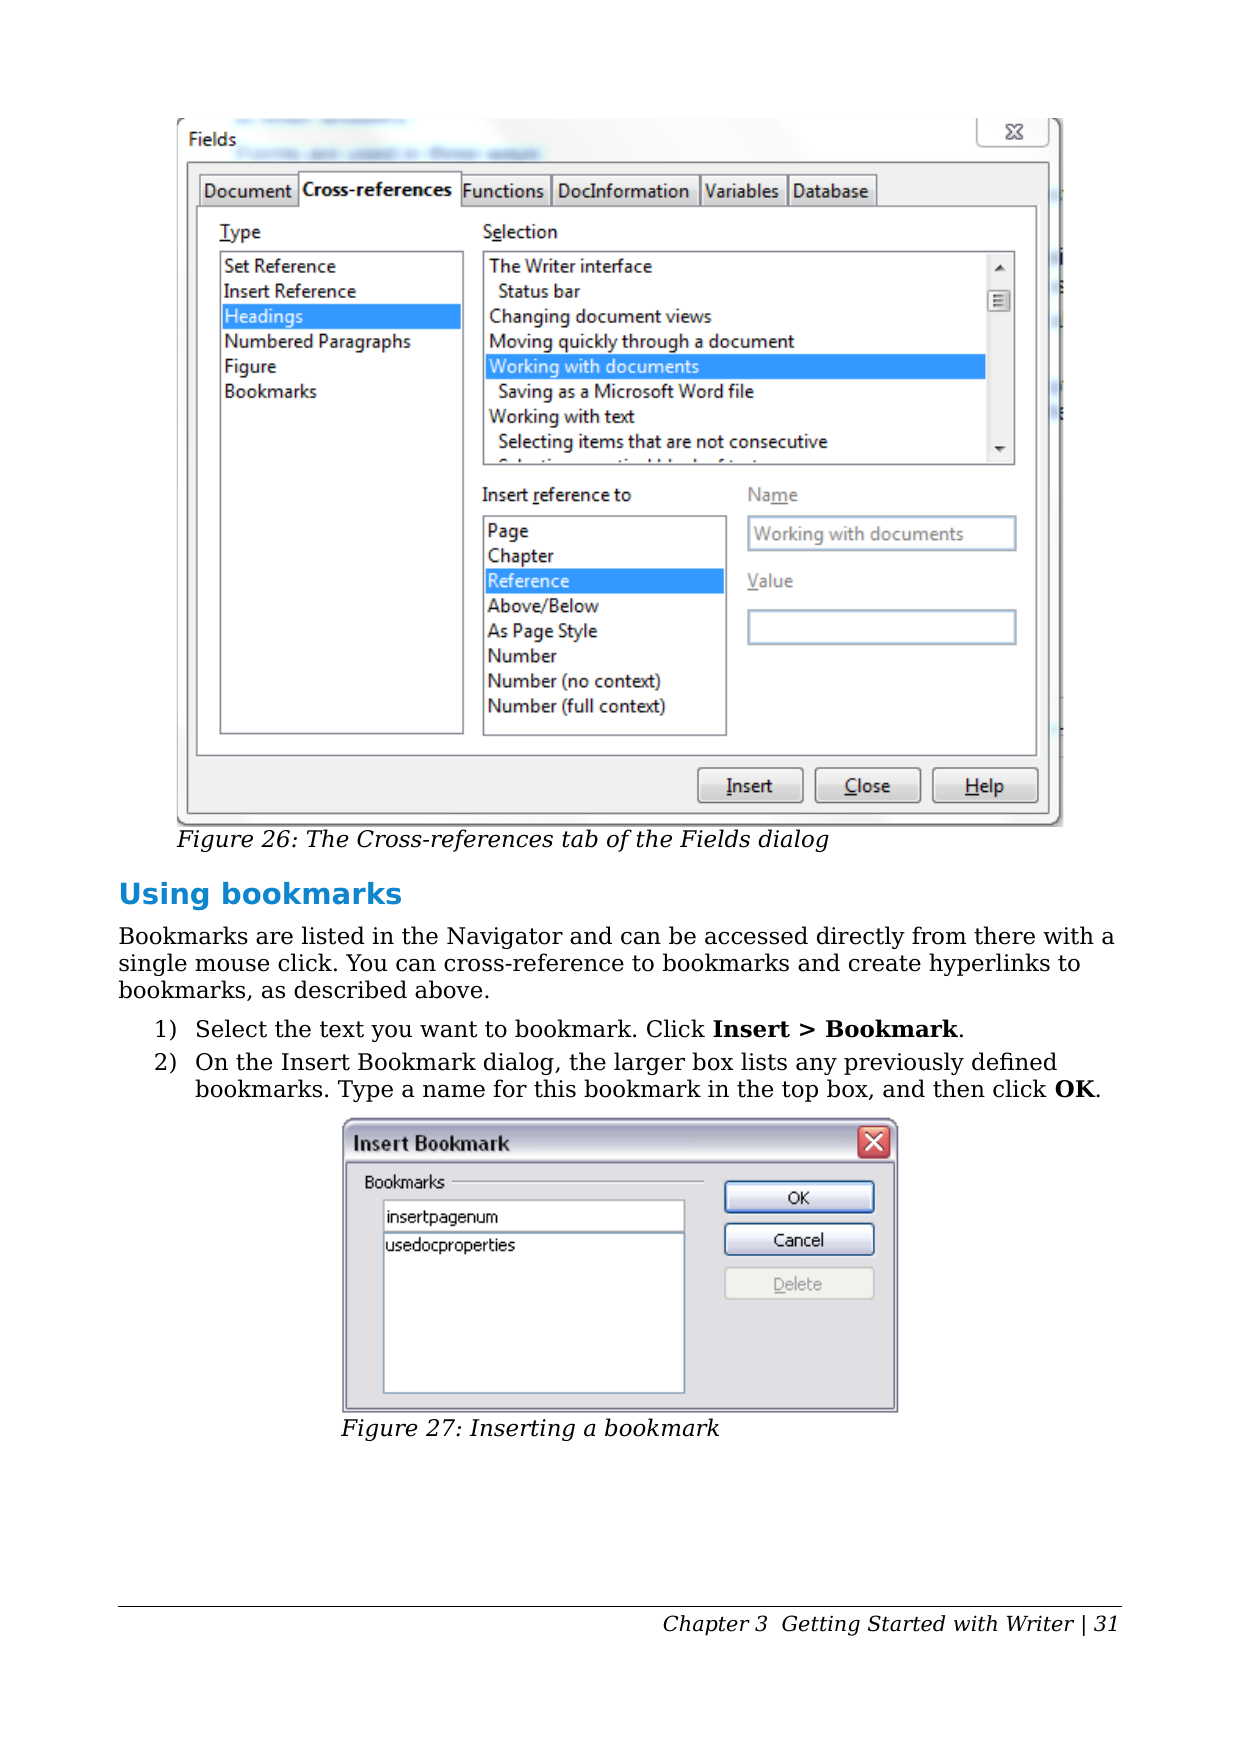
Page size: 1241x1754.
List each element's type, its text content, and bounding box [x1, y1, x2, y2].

text Figure 26: The Cross-references tab of the Fields dialog [177, 827, 1063, 853]
text Bookmarks are listed in the Navigator and can be accessed directly from there with a single mouse click. You can cross-reference to bookmarks and create hyperlinks to bookmarks, as described above. [118, 923, 1122, 1003]
picture [176, 118, 1064, 827]
list On the Insert Bookmark dialog, the larger box lists any previously defined bookmarks. Type a name for this bookmark in the top box, and then click OK. [177, 1049, 1122, 1103]
picture [341, 1115, 900, 1416]
text Figure 27: Inserting a bookmark [341, 1416, 899, 1442]
list Select the text you want to bookmark. Click Insert > Bookmark. [177, 1016, 1122, 1043]
subtitle Using bookmarks [118, 877, 1122, 911]
